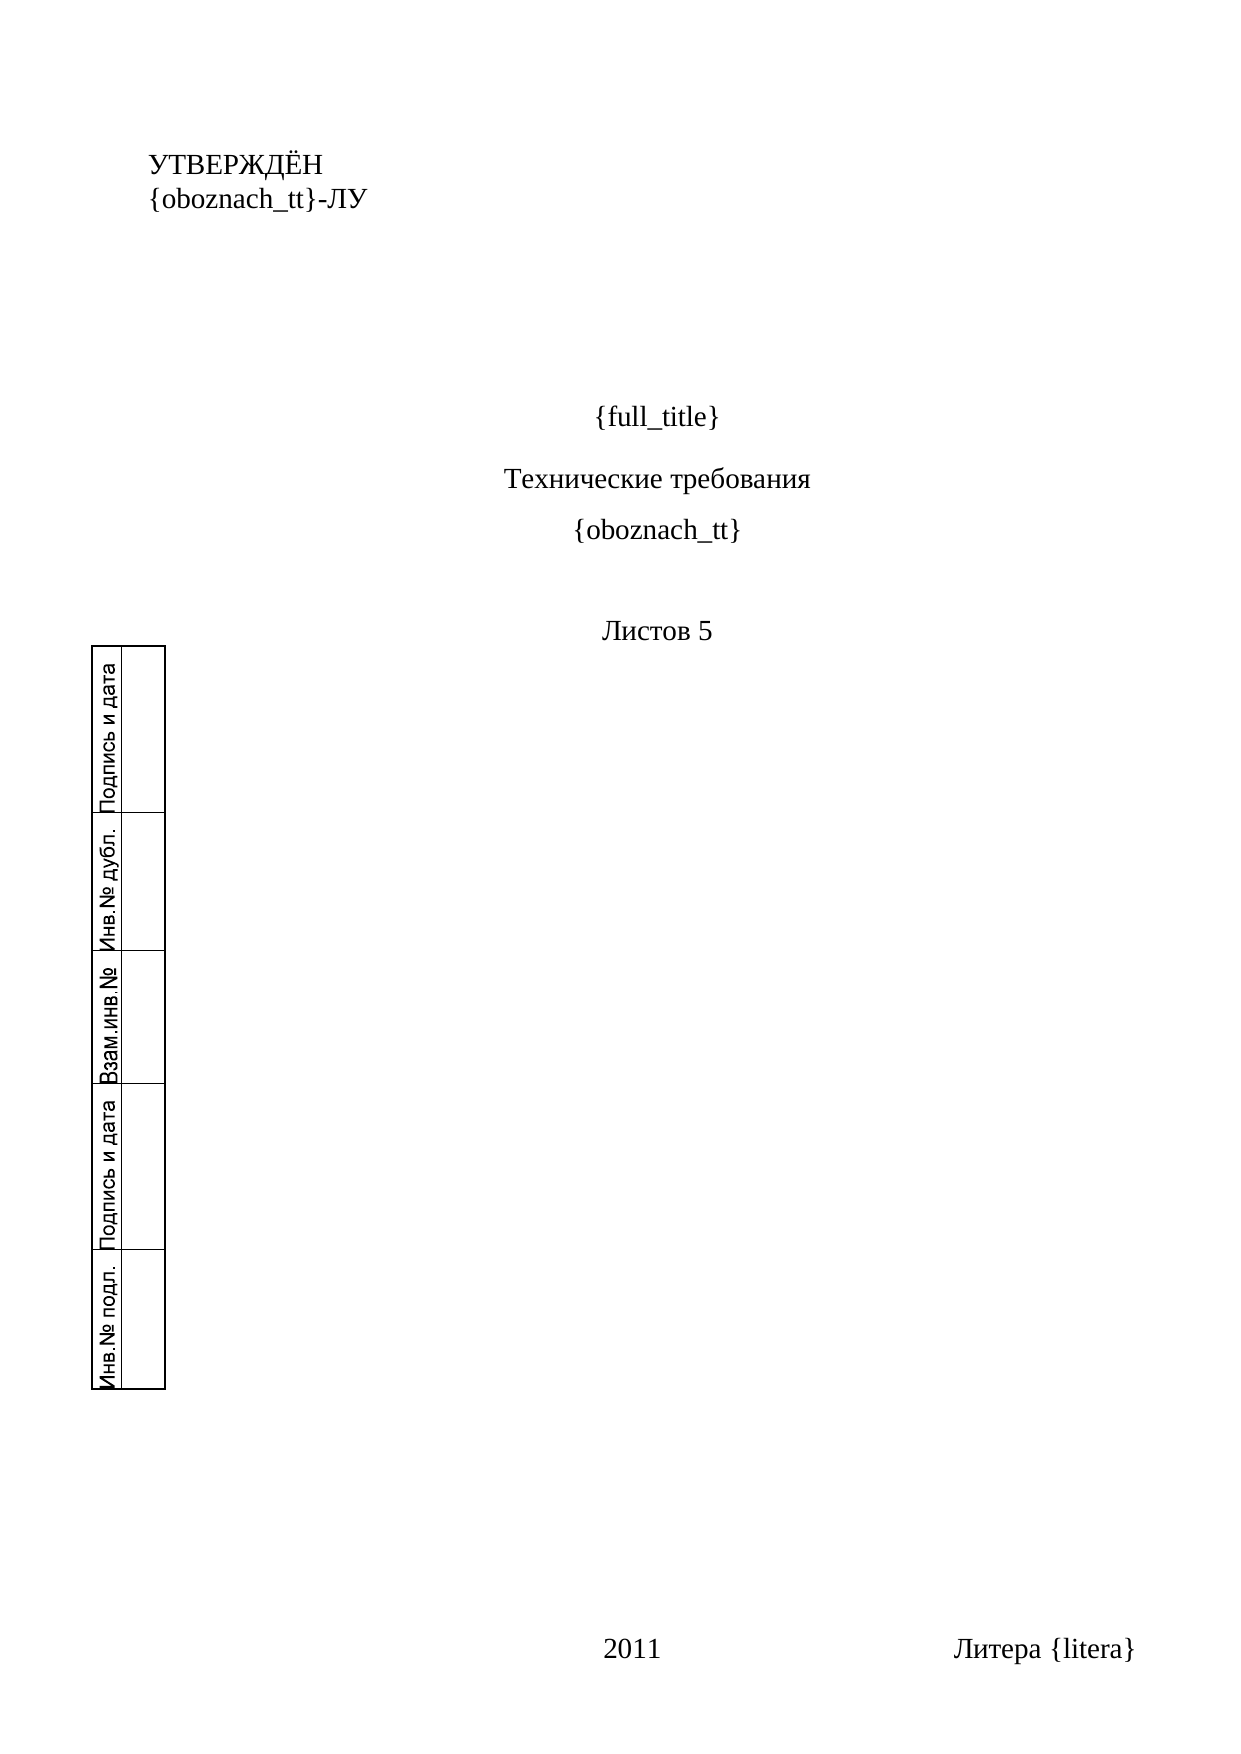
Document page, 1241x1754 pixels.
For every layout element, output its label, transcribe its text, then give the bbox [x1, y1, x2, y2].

table_cell [122, 813, 164, 950]
table_cell [93, 1084, 121, 1249]
text 2011 Литера {litera} [148, 1632, 1166, 1665]
text Листов 5 [148, 613, 1166, 646]
text Технические требования [148, 462, 1166, 495]
text {full_title} [148, 399, 1166, 433]
table_cell [122, 951, 164, 1083]
table_cell [93, 813, 121, 950]
table_cell [93, 951, 121, 1083]
table_cell [122, 1084, 164, 1249]
table_header [93, 647, 121, 812]
table_cell [122, 1250, 164, 1388]
text {oboznach_tt} [148, 512, 1166, 546]
table_cell [93, 1250, 121, 1388]
table_header [122, 647, 164, 812]
table_cell {oboznach_tt}-ЛУ [136, 181, 564, 215]
table_header УТВЕРЖДЁН [136, 148, 564, 181]
